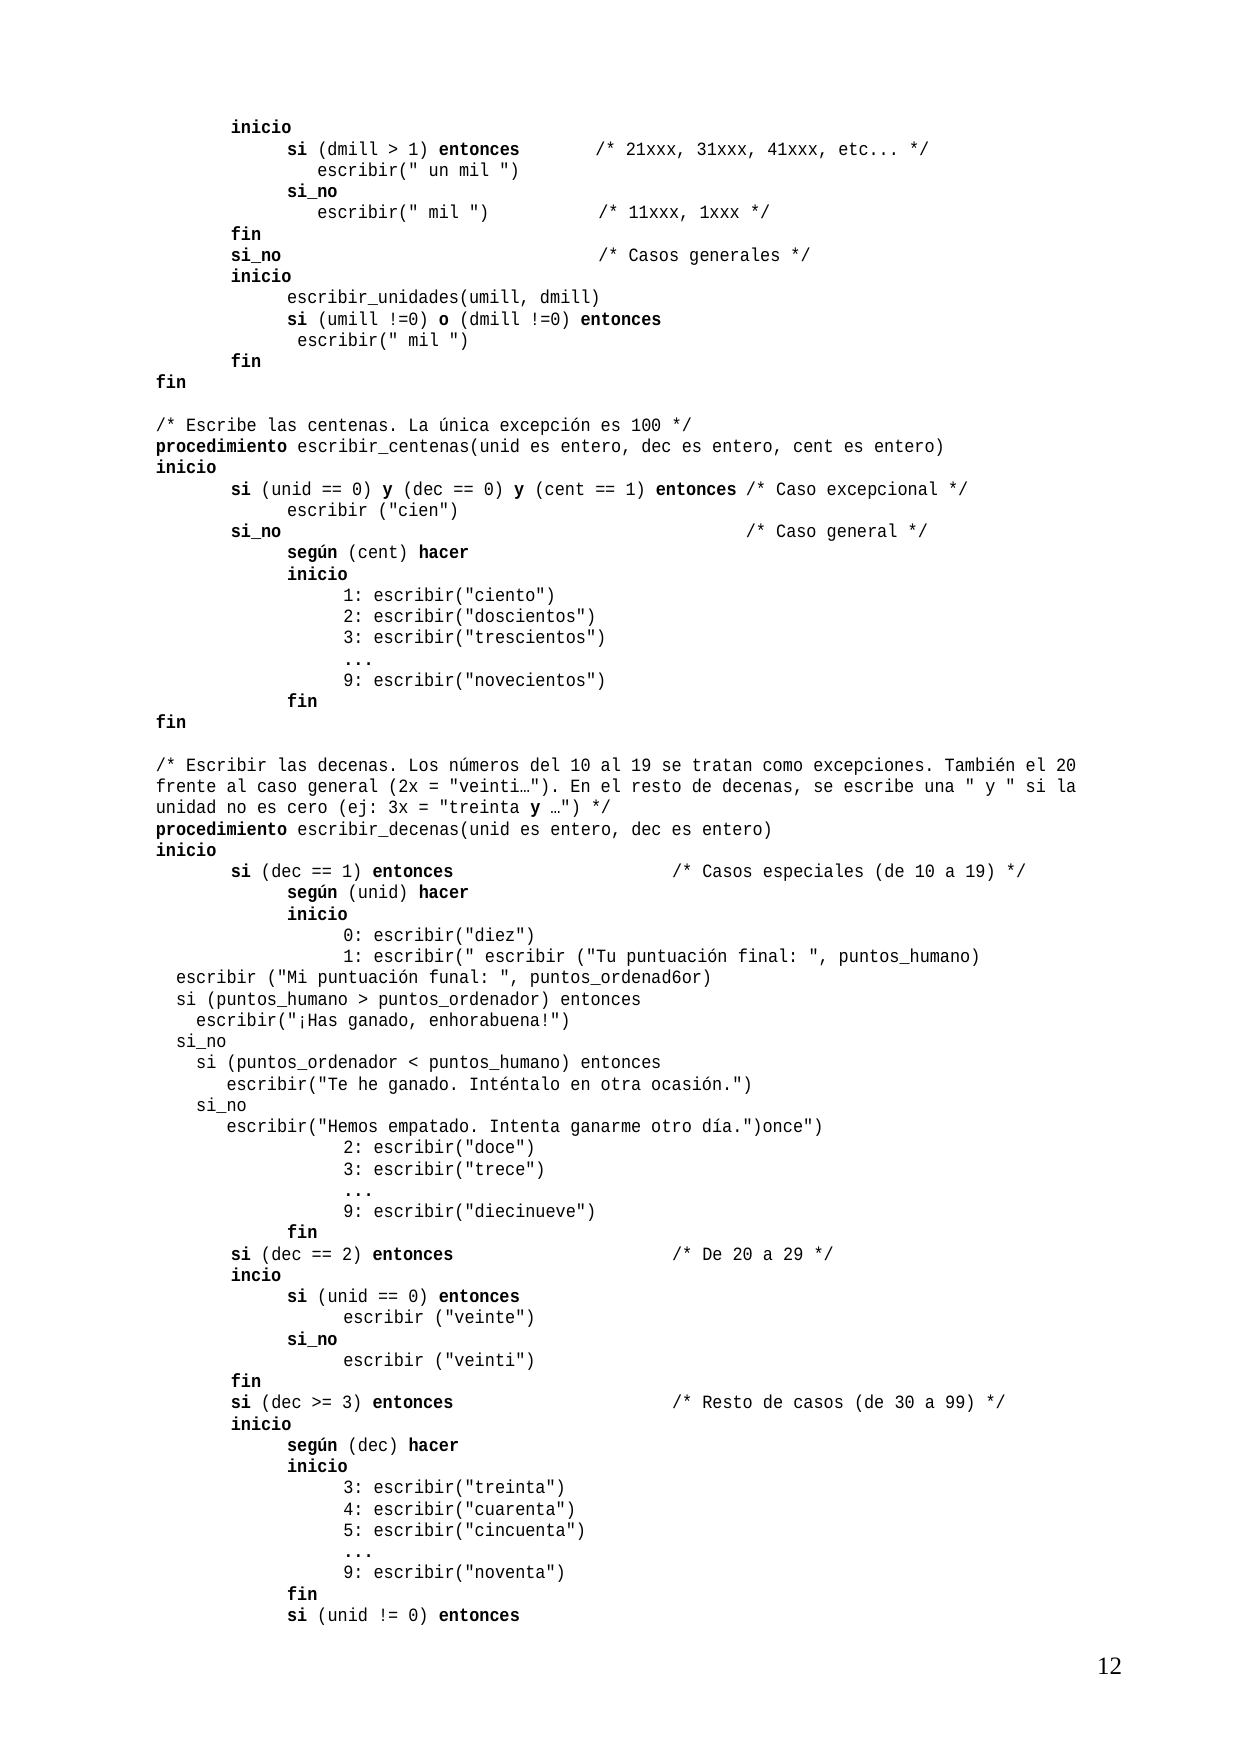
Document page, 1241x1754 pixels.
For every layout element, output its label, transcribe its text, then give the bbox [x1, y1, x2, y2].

text si (dec == 1) entonces /* Casos especiales (de 10 a 19) */ [156, 862, 1122, 883]
text 9: escribir("noventa") [156, 1563, 1122, 1584]
text inicio [156, 904, 1122, 926]
text /* Escribir las decenas. Los números del 10 al 19 se tratan como excepciones. También el 20 frente al caso general (2x = "veinti…"). En el resto de decenas, se escribe una " y " si la unidad no es cero (ej: 3x = "treinta y …") */ [156, 756, 1122, 819]
text escribir(" mil ") [156, 331, 1122, 352]
text según (unid) hacer [156, 883, 1122, 904]
text fin [156, 1584, 1122, 1606]
text escribir ("veinti") [156, 1351, 1122, 1372]
text si (unid == 0) entonces [156, 1287, 1122, 1308]
text si (puntos_humano > puntos_ordenador) entonces [156, 989, 1122, 1011]
text 3: escribir("treinta") [156, 1478, 1122, 1499]
text si (unid == 0) y (dec == 0) y (cent == 1) entonces /* Caso excepcional */ [156, 479, 1122, 501]
text 1: escribir("ciento") [156, 586, 1122, 607]
text inicio [156, 1457, 1122, 1478]
text fin [156, 713, 1122, 734]
text si (dmill > 1) entonces /* 21xxx, 31xxx, 41xxx, etc... */ [156, 139, 1122, 161]
text si_no /* Casos generales */ [156, 246, 1122, 267]
text ... [156, 1542, 1122, 1563]
text si (puntos_ordenador < puntos_humano) entonces [156, 1053, 1122, 1074]
text si (unid != 0) entonces [156, 1606, 1122, 1627]
text si (dec >= 3) entonces /* Resto de casos (de 30 a 99) */ [156, 1393, 1122, 1414]
text 3: escribir("trescientos") [156, 628, 1122, 649]
text escribir(" un mil ") [156, 161, 1122, 182]
text escribir ("cien") [156, 501, 1122, 522]
text inicio [156, 267, 1122, 288]
text procedimiento escribir_decenas(unid es entero, dec es entero) [156, 819, 1122, 841]
text si_no [156, 182, 1122, 203]
text fin [156, 1223, 1122, 1244]
text procedimiento escribir_centenas(unid es entero, dec es entero, cent es entero) [156, 437, 1122, 458]
text incio [156, 1266, 1122, 1287]
text 2: escribir("doce") [156, 1138, 1122, 1159]
text 3: escribir("trece") [156, 1159, 1122, 1181]
text 4: escribir("cuarenta") [156, 1499, 1122, 1521]
text escribir("¡Has ganado, enhorabuena!") [156, 1011, 1122, 1032]
text si_no [156, 1096, 1122, 1117]
text inicio [156, 118, 1122, 139]
text escribir_unidades(umill, dmill) [156, 288, 1122, 309]
text escribir(" mil ") /* 11xxx, 1xxx */ [156, 203, 1122, 224]
text inicio [156, 1414, 1122, 1436]
text ... [156, 1181, 1122, 1202]
text 0: escribir("diez") [156, 926, 1122, 947]
text si_no [156, 1329, 1122, 1351]
text 1: escribir(" escribir ("Tu puntuación final: ", puntos_humano) [156, 947, 1122, 968]
text inicio [156, 458, 1122, 479]
text fin [156, 1372, 1122, 1393]
text si_no [156, 1032, 1122, 1053]
text si_no /* Caso general */ [156, 522, 1122, 543]
text ... [156, 649, 1122, 671]
text inicio [156, 841, 1122, 862]
text /* Escribe las centenas. La única excepción es 100 */ [156, 416, 1122, 437]
text inicio [156, 564, 1122, 586]
text 2: escribir("doscientos") [156, 607, 1122, 628]
text escribir("Hemos empatado. Intenta ganarme otro día.")once") [156, 1117, 1122, 1138]
text si (umill !=0) o (dmill !=0) entonces [156, 309, 1122, 331]
text según (dec) hacer [156, 1436, 1122, 1457]
text fin [156, 373, 1122, 394]
text 5: escribir("cincuenta") [156, 1521, 1122, 1542]
text 9: escribir("novecientos") [156, 671, 1122, 692]
text fin [156, 352, 1122, 373]
text escribir ("veinte") [156, 1308, 1122, 1329]
text si (dec == 2) entonces /* De 20 a 29 */ [156, 1244, 1122, 1266]
text escribir ("Mi puntuación funal: ", puntos_ordenad6or) [156, 968, 1122, 989]
text fin [156, 692, 1122, 713]
text según (cent) hacer [156, 543, 1122, 564]
text 9: escribir("diecinueve") [156, 1202, 1122, 1223]
text escribir("Te he ganado. Inténtalo en otra ocasión.") [156, 1074, 1122, 1096]
text fin [156, 224, 1122, 246]
